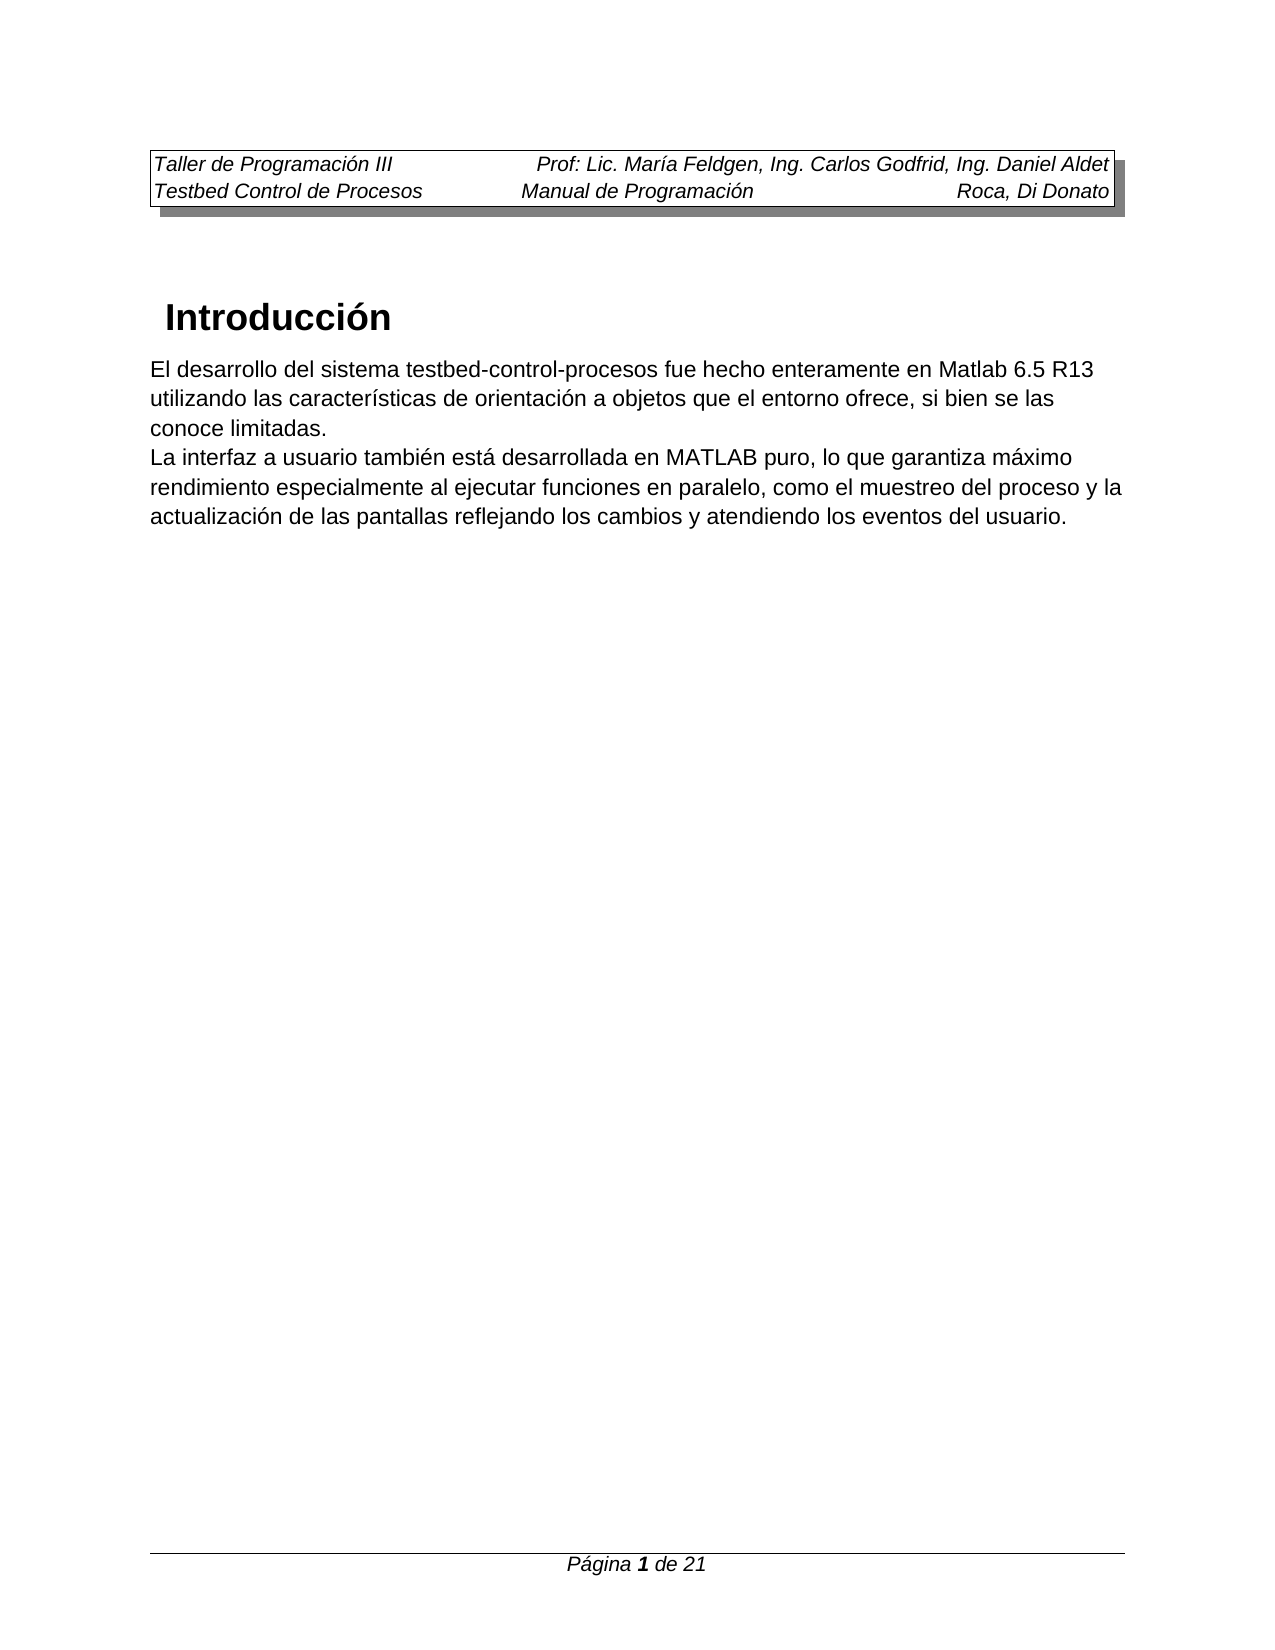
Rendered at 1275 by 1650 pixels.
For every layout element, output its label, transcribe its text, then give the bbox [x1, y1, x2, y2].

text La interfaz a usuario también está desarrollada en MATLAB puro, lo que garantiza máximo rendimiento especialmente al ejecutar funciones en paralelo, como el muestreo del proceso y la actualización de las pantallas reflejando los cambios y atendiendo los eventos del usuario. [150, 445, 1125, 529]
text El desarrollo del sistema testbed-control-procesos fue hecho enteramente en Matlab 6.5 R13 utilizando las características de orientación a objetos que el entorno ofrece, si bien se las conoce limitadas. [150, 357, 1125, 441]
subtitle Introducción [150, 296, 1125, 338]
